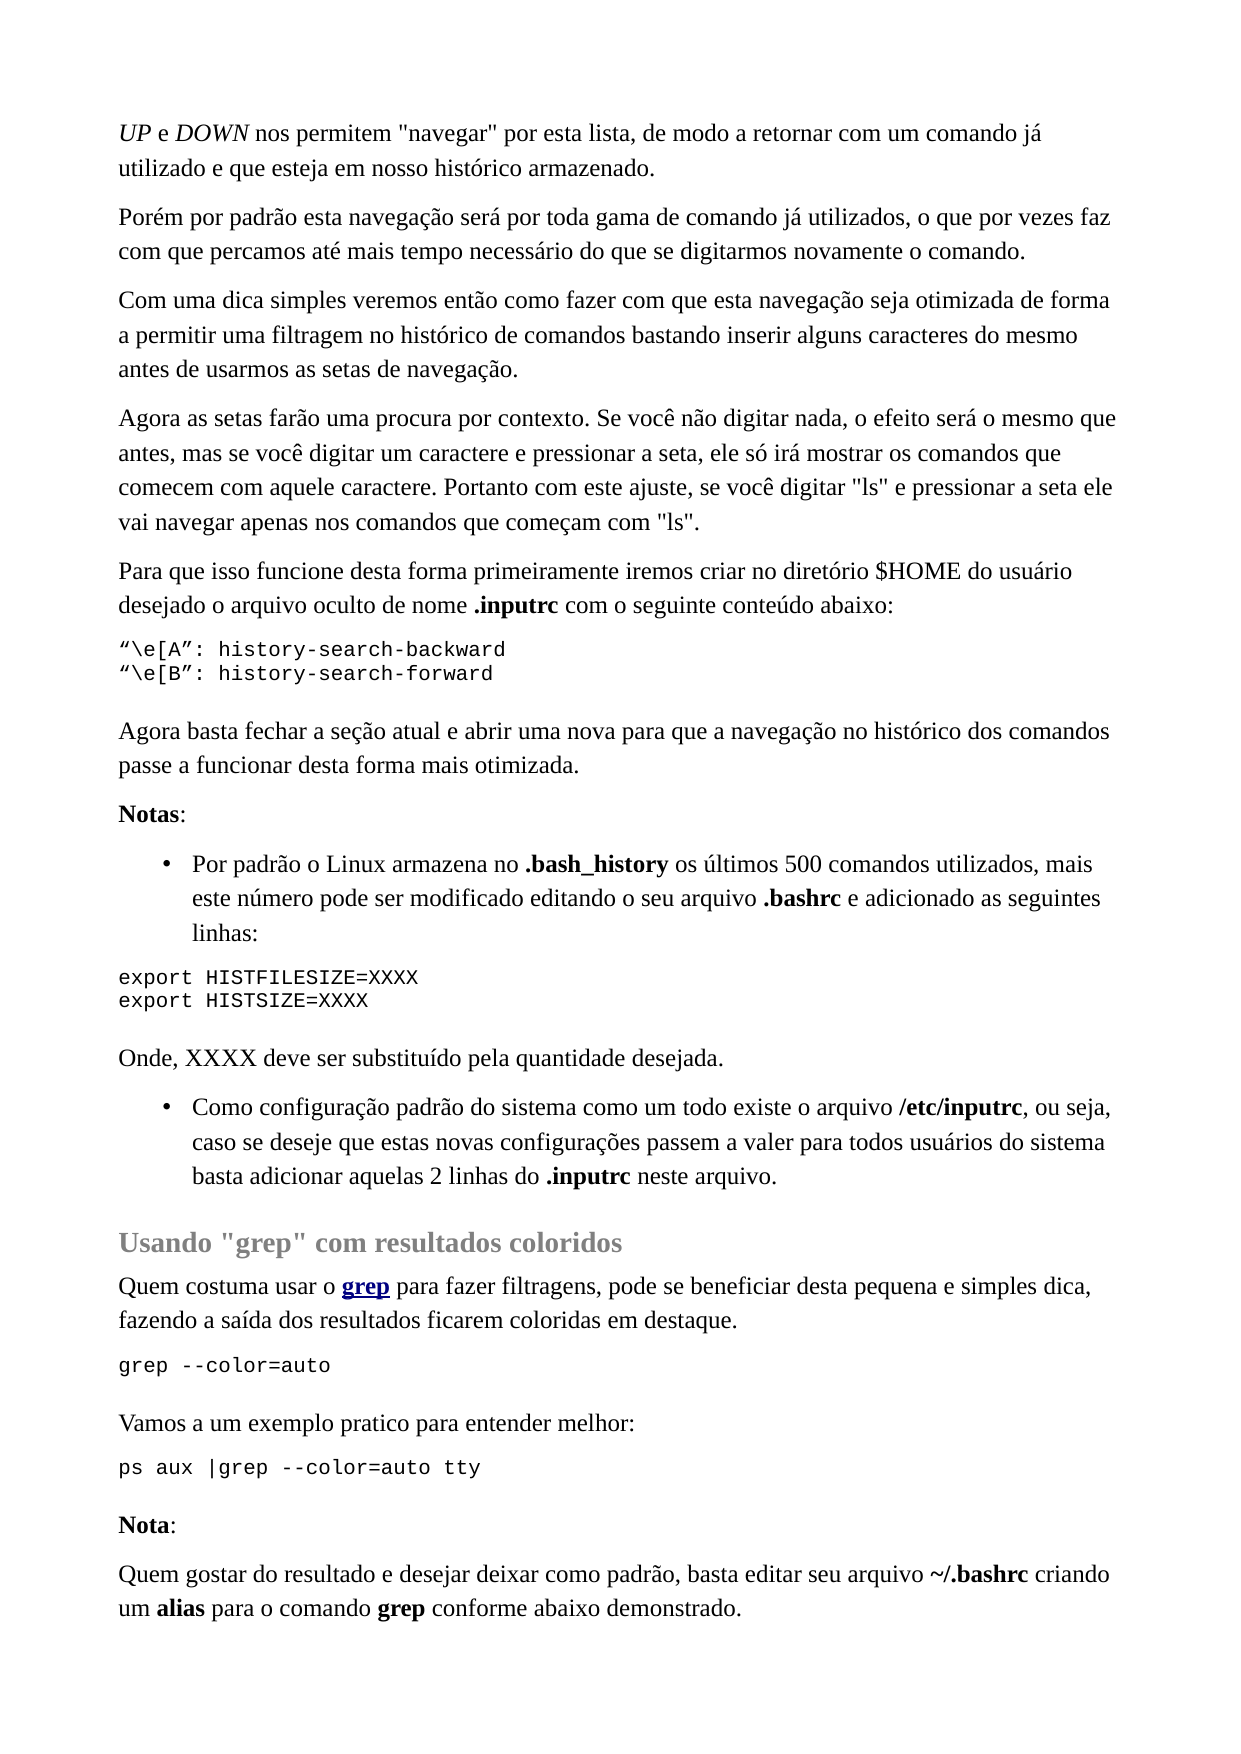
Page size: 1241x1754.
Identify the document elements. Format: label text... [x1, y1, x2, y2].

text “\e[A”: history-search-backward [118, 639, 1122, 663]
text ps aux |grep --color=auto tty [118, 1457, 1122, 1481]
subtitle Usando "grep" com resultados coloridos [118, 1225, 1122, 1259]
text Para que isso funcione desta forma primeiramente iremos criar no diretório $HOME do usuário desejado o arquivo oculto de nome .inputrc com o seguinte conteúdo abaixo: [118, 556, 1122, 619]
text Onde, XXXX deve ser substituído pela quantidade desejada. [118, 1043, 1122, 1072]
text Notas: [118, 799, 1122, 828]
text Porém por padrão esta navegação será por toda gama de comando já utilizados, o que por vezes faz com que percamos até mais tempo necessário do que se digitarmos novamente o comando. [118, 202, 1122, 265]
text grep --color=auto [118, 1355, 1122, 1378]
list Como configuração padrão do sistema como um todo existe o arquivo /etc/inputrc, ou seja, caso se deseje que estas novas configurações passem a valer para todos usuários do sistema basta adicionar aquelas 2 linhas do .inputrc neste arquivo. [162, 1092, 1122, 1190]
text “\e[B”: history-search-forward [118, 663, 1122, 687]
text Quem gostar do resultado e desejar deixar como padrão, basta editar seu arquivo ~/.bashrc criando um alias para o comando grep conforme abaixo demonstrado. [118, 1559, 1122, 1622]
text export HISTFILESIZE=XXXX [118, 967, 1122, 990]
text UP e DOWN nos permitem "navegar" por esta lista, de modo a retornar com um comando já utilizado e que esteja em nosso histórico armazenado. [118, 118, 1122, 181]
text Nota: [118, 1510, 1122, 1539]
text Quem costuma usar o grep para fazer filtragens, pode se beneficiar desta pequena e simples dica, fazendo a saída dos resultados ficarem coloridas em destaque. [118, 1271, 1122, 1334]
text Agora as setas farão uma procura por contexto. Se você não digitar nada, o efeito será o mesmo que antes, mas se você digitar um caractere e pressionar a seta, ele só irá mostrar os comandos que comecem com aquele caractere. Portanto com este ajuste, se você digitar "ls" e pressionar a seta ele vai navegar apenas nos comandos que começam com "ls". [118, 403, 1122, 535]
text export HISTSIZE=XXXX [118, 990, 1122, 1014]
text Com uma dica simples veremos então como fazer com que esta navegação seja otimizada de forma a permitir uma filtragem no histórico de comandos bastando inserir alguns caracteres do mesmo antes de usarmos as setas de navegação. [118, 285, 1122, 383]
text Agora basta fechar a seção atual e abrir uma nova para que a navegação no histórico dos comandos passe a funcionar desta forma mais otimizada. [118, 716, 1122, 779]
text Vamos a um exemplo pratico para entender melhor: [118, 1408, 1122, 1437]
list Por padrão o Linux armazena no .bash_history os últimos 500 comandos utilizados, mais este número pode ser modificado editando o seu arquivo .bashrc e adicionado as seguintes linhas: [162, 849, 1122, 946]
